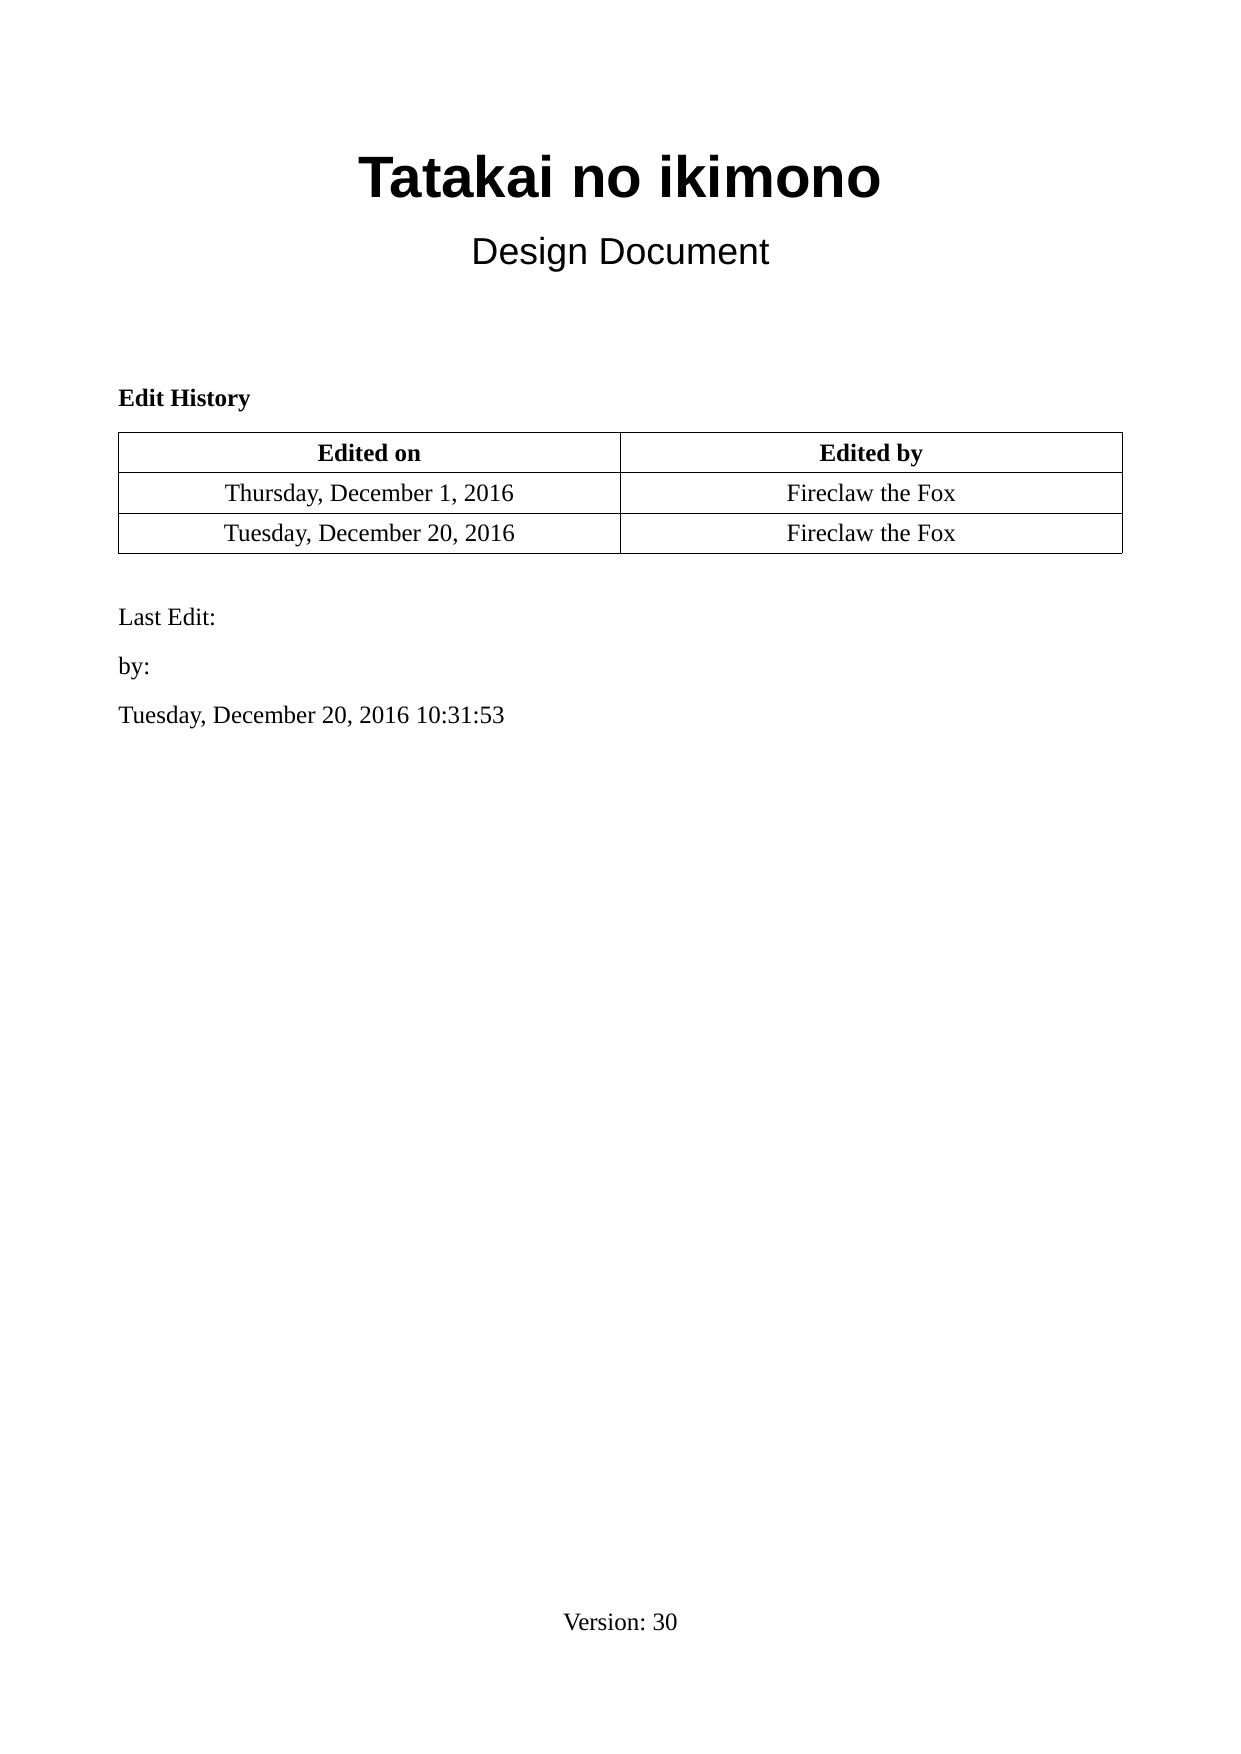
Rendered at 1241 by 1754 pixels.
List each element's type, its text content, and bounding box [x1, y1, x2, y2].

table_header Edited by [621, 433, 1122, 472]
text Last Edit: [118, 602, 1122, 631]
title Tatakai no ikimono [118, 143, 1122, 210]
text Edit History [118, 383, 1122, 411]
text by: [118, 651, 1122, 680]
table_cell Fireclaw the Fox [621, 473, 1122, 512]
table_cell Tuesday, December 20, 2016 [119, 514, 620, 553]
text Tuesday, December 20, 2016 10:31:54 [118, 700, 1122, 729]
table_header Edited on [119, 433, 620, 472]
subtitle Design Document [118, 229, 1122, 272]
table_cell Fireclaw the Fox [621, 514, 1122, 553]
table_cell Thursday, December 1, 2016 [119, 473, 620, 512]
